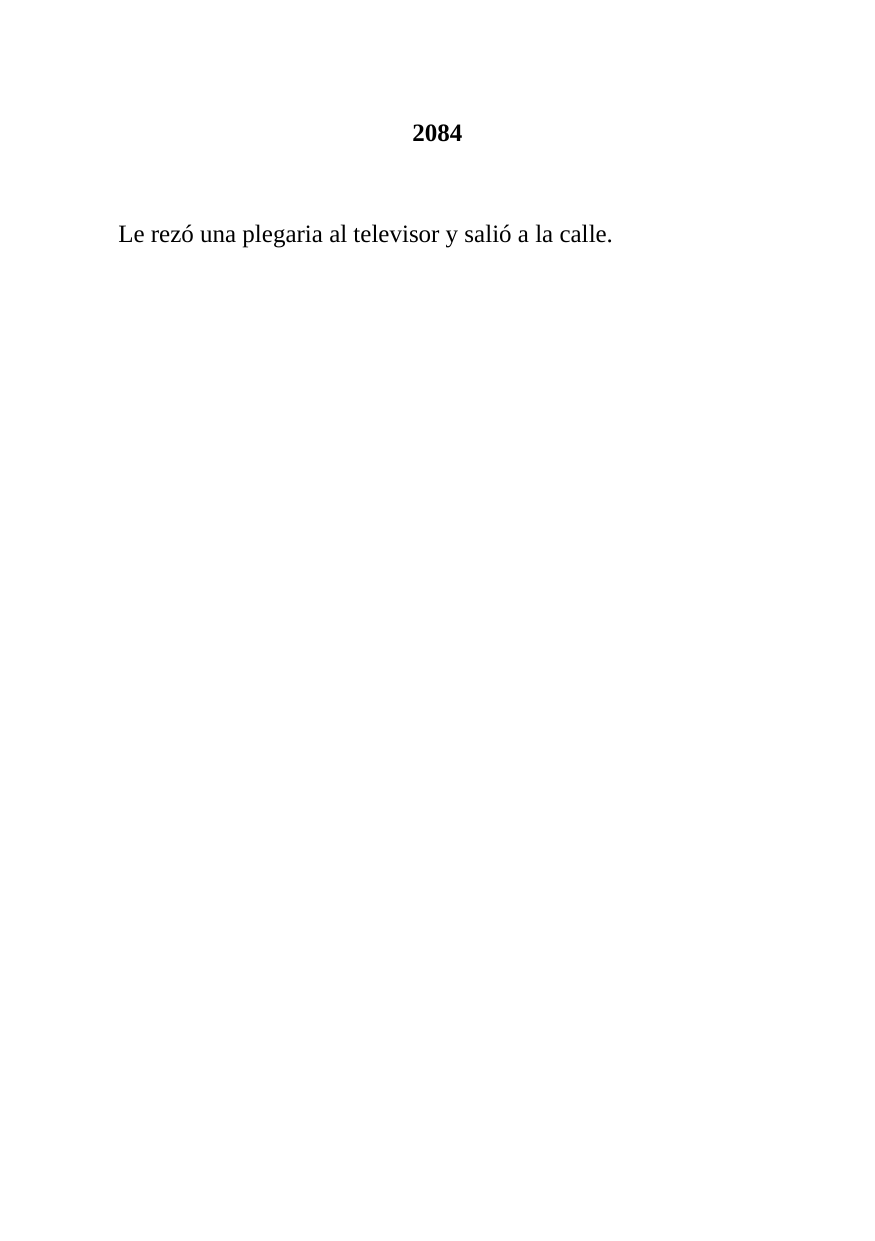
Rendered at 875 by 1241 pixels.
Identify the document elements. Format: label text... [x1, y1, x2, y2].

text 2084 [118, 118, 756, 147]
text Le rezó una plegaria al televisor y salió a la calle. [118, 219, 756, 248]
